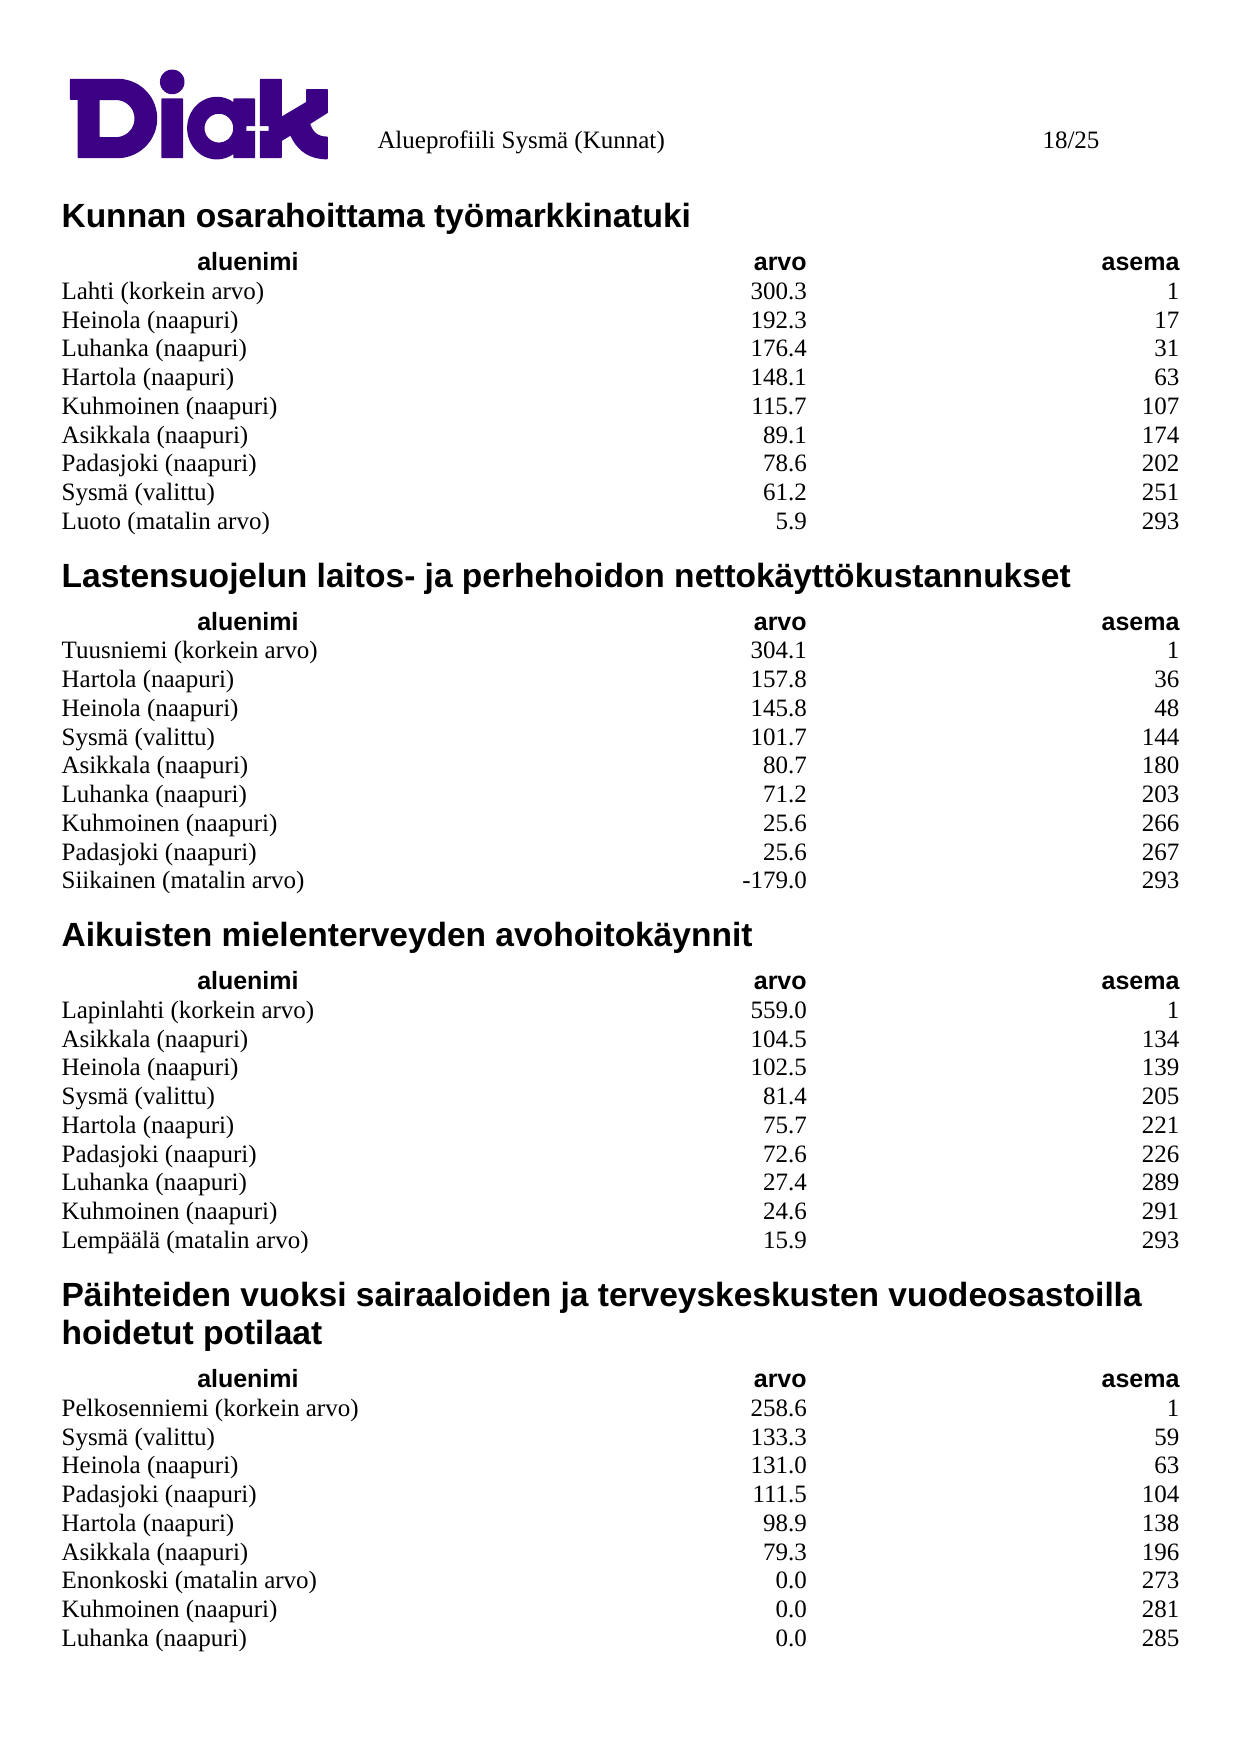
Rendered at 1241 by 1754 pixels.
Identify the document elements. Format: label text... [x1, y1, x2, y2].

table_cell 285 [806, 1623, 1179, 1652]
table_cell 107 [806, 391, 1179, 420]
table_cell Sysmä (valittu) [61, 1081, 434, 1110]
table_header arvo [434, 607, 806, 636]
table_cell 115.7 [434, 391, 806, 420]
table_cell 267 [806, 837, 1179, 866]
table_cell Luhanka (naapuri) [61, 779, 434, 808]
table_header aluenimi [61, 966, 434, 995]
table_cell 205 [806, 1081, 1179, 1110]
table_header asema [806, 247, 1179, 276]
table_cell 131.0 [434, 1451, 806, 1479]
table_cell 36 [806, 664, 1179, 693]
table_cell Heinola (naapuri) [61, 693, 434, 722]
table_header aluenimi [61, 1364, 434, 1393]
table_cell 221 [806, 1110, 1179, 1139]
table_cell 15.9 [434, 1225, 806, 1254]
table_cell 25.6 [434, 837, 806, 866]
table_cell 144 [806, 722, 1179, 751]
table_cell 293 [806, 1225, 1179, 1254]
table_cell 266 [806, 808, 1179, 837]
table_cell 293 [806, 506, 1179, 535]
table_header arvo [434, 1364, 806, 1393]
table_cell Sysmä (valittu) [61, 1422, 434, 1451]
table_cell 251 [806, 477, 1179, 506]
table_cell Luhanka (naapuri) [61, 334, 434, 362]
table_cell 157.8 [434, 664, 806, 693]
table_cell Luhanka (naapuri) [61, 1168, 434, 1196]
table_cell Lahti (korkein arvo) [61, 276, 434, 305]
table_cell 31 [806, 334, 1179, 362]
table_cell 79.3 [434, 1537, 806, 1566]
table_cell 80.7 [434, 751, 806, 779]
table_cell 111.5 [434, 1479, 806, 1508]
table_cell 5.9 [434, 506, 806, 535]
table_cell 226 [806, 1139, 1179, 1167]
table_cell 289 [806, 1168, 1179, 1196]
table_cell Luhanka (naapuri) [61, 1623, 434, 1652]
table_cell 104 [806, 1479, 1179, 1508]
subtitle Päihteiden vuoksi sairaaloiden ja terveyskeskusten vuodeosastoilla hoidetut potilaat [61, 1274, 1179, 1352]
table_cell 102.5 [434, 1053, 806, 1081]
table_cell 203 [806, 779, 1179, 808]
table_cell 293 [806, 866, 1179, 894]
table_header asema [806, 607, 1179, 636]
table_cell 304.1 [434, 636, 806, 664]
table_cell -179.0 [434, 866, 806, 894]
table_cell 133.3 [434, 1422, 806, 1451]
table_cell Hartola (naapuri) [61, 1508, 434, 1537]
table_cell 148.1 [434, 362, 806, 391]
table_cell 1 [806, 276, 1179, 305]
table_cell 72.6 [434, 1139, 806, 1167]
table_cell 1 [806, 1393, 1179, 1422]
subtitle Aikuisten mielenterveyden avohoitokäynnit [61, 915, 1179, 954]
table_cell Sysmä (valittu) [61, 477, 434, 506]
table_cell 98.9 [434, 1508, 806, 1537]
subtitle Kunnan osarahoittama työmarkkinatuki [61, 196, 1179, 235]
table_cell 25.6 [434, 808, 806, 837]
table_cell 0.0 [434, 1566, 806, 1594]
table_cell 176.4 [434, 334, 806, 362]
table_cell Kuhmoinen (naapuri) [61, 808, 434, 837]
table_header aluenimi [61, 607, 434, 636]
table_cell Enonkoski (matalin arvo) [61, 1566, 434, 1594]
table_cell Padasjoki (naapuri) [61, 449, 434, 477]
table_cell 63 [806, 1451, 1179, 1479]
table_header arvo [434, 247, 806, 276]
table_cell Heinola (naapuri) [61, 1053, 434, 1081]
table_cell 63 [806, 362, 1179, 391]
table_cell Hartola (naapuri) [61, 664, 434, 693]
table_cell Asikkala (naapuri) [61, 420, 434, 448]
table_cell Lapinlahti (korkein arvo) [61, 995, 434, 1024]
table_cell Asikkala (naapuri) [61, 1024, 434, 1052]
table_cell Asikkala (naapuri) [61, 751, 434, 779]
table_cell 61.2 [434, 477, 806, 506]
table_cell 59 [806, 1422, 1179, 1451]
table_cell 139 [806, 1053, 1179, 1081]
table_cell 300.3 [434, 276, 806, 305]
table_header asema [806, 966, 1179, 995]
table_cell Luoto (matalin arvo) [61, 506, 434, 535]
table_header aluenimi [61, 247, 434, 276]
table_cell Padasjoki (naapuri) [61, 837, 434, 866]
table_cell Hartola (naapuri) [61, 1110, 434, 1139]
table_cell 192.3 [434, 305, 806, 333]
table_cell Pelkosenniemi (korkein arvo) [61, 1393, 434, 1422]
table_cell 281 [806, 1594, 1179, 1623]
table_cell 78.6 [434, 449, 806, 477]
table_cell 291 [806, 1196, 1179, 1225]
table_cell 75.7 [434, 1110, 806, 1139]
table_cell 202 [806, 449, 1179, 477]
table_cell 0.0 [434, 1623, 806, 1652]
table_cell 89.1 [434, 420, 806, 448]
table_cell 48 [806, 693, 1179, 722]
table_cell 559.0 [434, 995, 806, 1024]
table_cell 81.4 [434, 1081, 806, 1110]
table_cell 273 [806, 1566, 1179, 1594]
table_cell 17 [806, 305, 1179, 333]
table_cell 0.0 [434, 1594, 806, 1623]
table_cell Heinola (naapuri) [61, 305, 434, 333]
table_cell 134 [806, 1024, 1179, 1052]
table_cell 104.5 [434, 1024, 806, 1052]
table_cell Kuhmoinen (naapuri) [61, 1594, 434, 1623]
table_cell Padasjoki (naapuri) [61, 1479, 434, 1508]
subtitle Lastensuojelun laitos- ja perhehoidon nettokäyttökustannukset [61, 556, 1179, 594]
table_header asema [806, 1364, 1179, 1393]
table_cell 1 [806, 636, 1179, 664]
table_cell Padasjoki (naapuri) [61, 1139, 434, 1167]
table_cell Kuhmoinen (naapuri) [61, 391, 434, 420]
table_cell Tuusniemi (korkein arvo) [61, 636, 434, 664]
table_cell 174 [806, 420, 1179, 448]
table_cell Heinola (naapuri) [61, 1451, 434, 1479]
table_cell 1 [806, 995, 1179, 1024]
table_cell 145.8 [434, 693, 806, 722]
table_cell Sysmä (valittu) [61, 722, 434, 751]
table_header arvo [434, 966, 806, 995]
table_cell 180 [806, 751, 1179, 779]
table_cell 196 [806, 1537, 1179, 1566]
table_cell 24.6 [434, 1196, 806, 1225]
table_cell 138 [806, 1508, 1179, 1537]
table_cell Kuhmoinen (naapuri) [61, 1196, 434, 1225]
table_cell 258.6 [434, 1393, 806, 1422]
table_cell Asikkala (naapuri) [61, 1537, 434, 1566]
table_cell Siikainen (matalin arvo) [61, 866, 434, 894]
table_cell Lempäälä (matalin arvo) [61, 1225, 434, 1254]
table_cell 101.7 [434, 722, 806, 751]
table_cell Hartola (naapuri) [61, 362, 434, 391]
table_cell 27.4 [434, 1168, 806, 1196]
table_cell 71.2 [434, 779, 806, 808]
